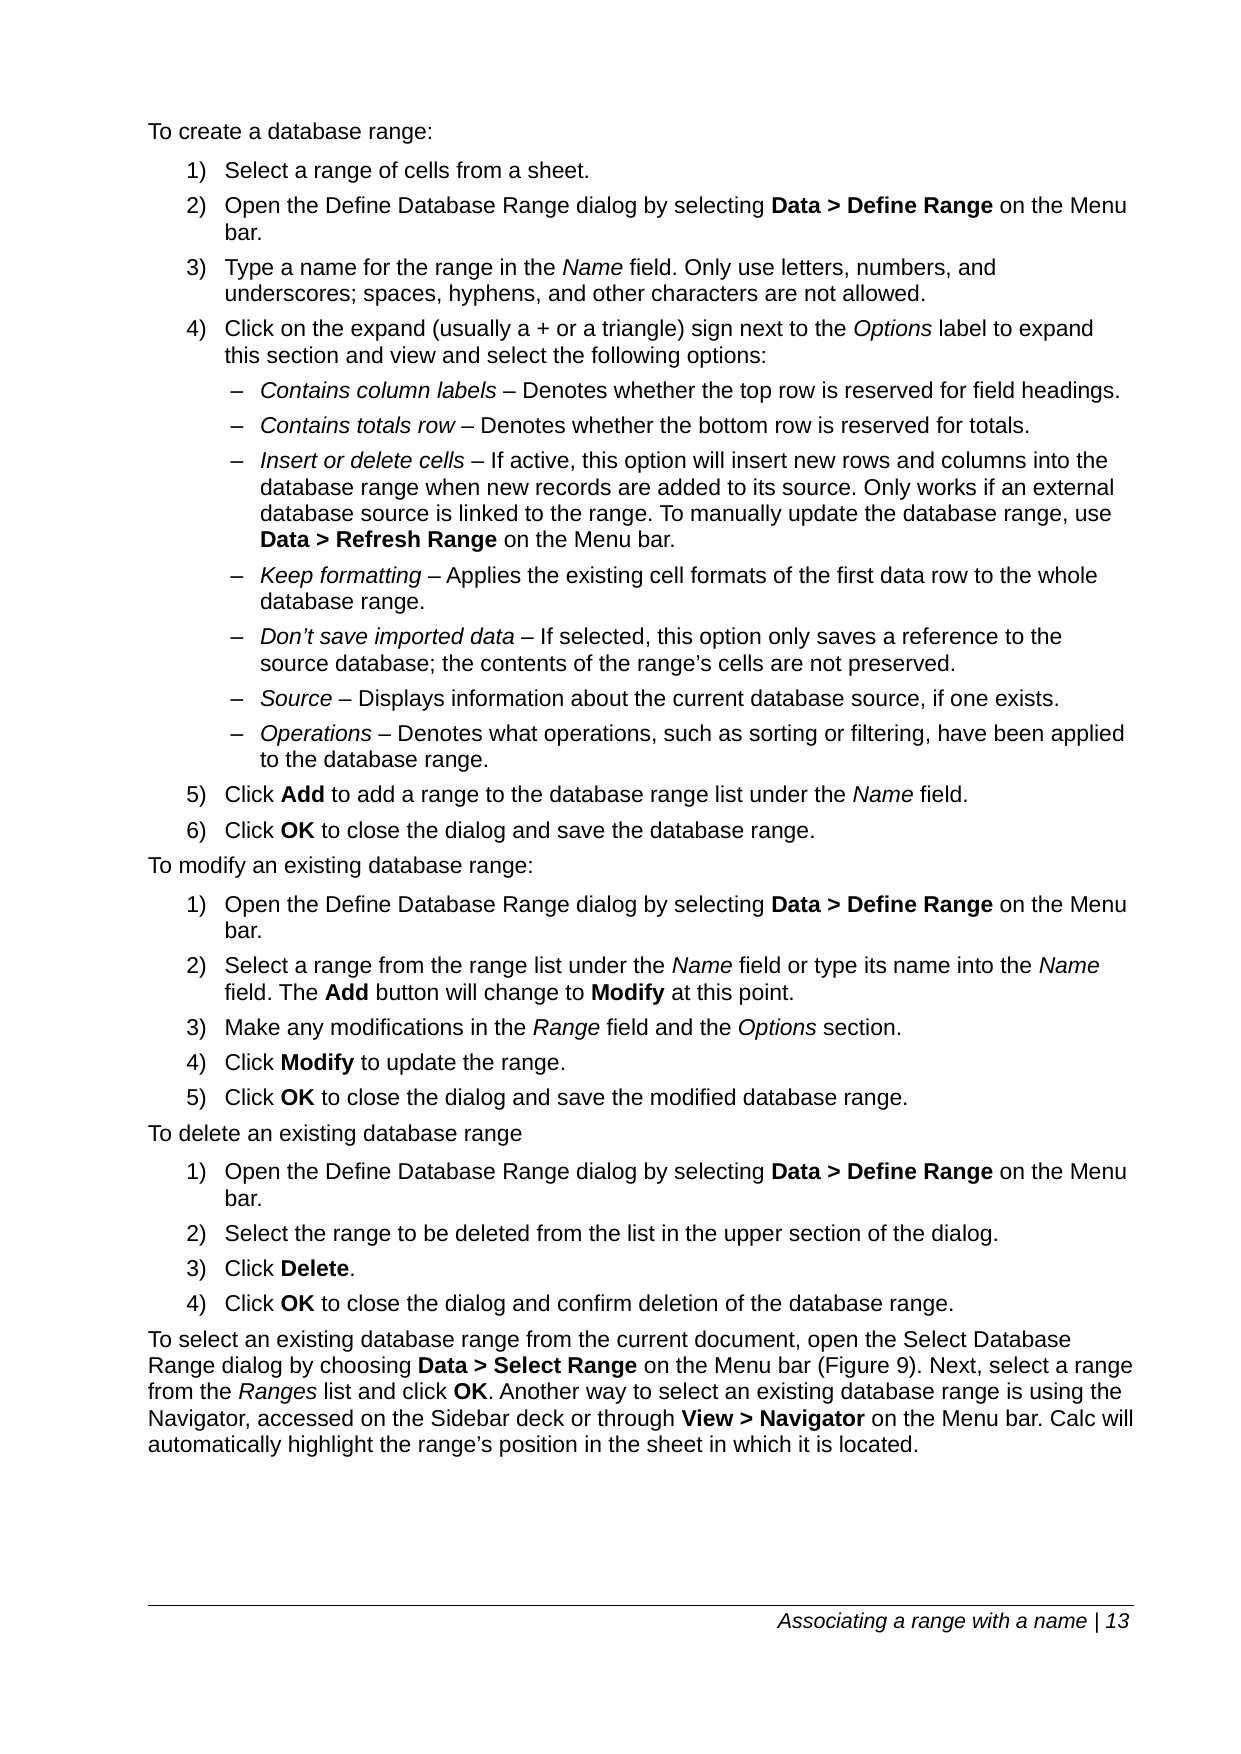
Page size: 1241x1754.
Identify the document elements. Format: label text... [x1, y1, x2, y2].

list Make any modifications in the Range field and the Options section. [207, 1014, 1134, 1040]
list Select the range to be deleted from the list in the upper section of the dialog. [207, 1220, 1134, 1246]
list Open the Define Database Range dialog by selecting Data > Define Range on the Menu bar. [207, 1158, 1134, 1211]
text To modify an existing database range: [148, 852, 1134, 878]
list Click Delete. [207, 1255, 1134, 1281]
list Click Modify to update the range. [207, 1049, 1134, 1075]
list To create a database range: [148, 118, 1134, 144]
list Operations – Denotes what operations, such as sorting or filtering, have been applied to the database range. [230, 720, 1134, 773]
list Contains column labels – Denotes whether the top row is reserved for field headings. [230, 377, 1134, 403]
list Open the Define Database Range dialog by selecting Data > Define Range on the Menu bar. [207, 192, 1134, 245]
text To select an existing database range from the current document, open the Select Database Range dialog by choosing Data > Select Range on the Menu bar (Figure 9). Next, select a range from the Ranges list and click OK. Another way to select an existing database range is using the Navigator, accessed on the Sidebar deck or through View > Navigator on the Menu bar. Calc will automatically highlight the range’s position in the sheet in which it is located. [148, 1326, 1134, 1457]
list Click OK to close the dialog and confirm deletion of the database range. [207, 1290, 1134, 1317]
list Don’t save imported data – If selected, this option only saves a reference to the source database; the contents of the range’s cells are not preserved. [230, 623, 1134, 676]
list Click on the expand (usually a + or a triangle) sign next to the Options label to expand this section and view and select the following options: [207, 315, 1134, 368]
list Click OK to close the dialog and save the database range. [207, 817, 1134, 843]
list Type a name for the range in the Name field. Only use letters, numbers, and underscores; spaces, hyphens, and other characters are not allowed. [207, 254, 1134, 306]
list Keep formatting – Applies the existing cell formats of the first data row to the whole database range. [230, 562, 1134, 614]
list Click Add to add a range to the database range list under the Name field. [207, 781, 1134, 808]
list Insert or delete cells – If active, this option will insert new rows and columns into the database range when new records are added to its source. Only works if an external database source is linked to the range. To manually update the database range, use Data > Refresh Range on the Menu bar. [230, 447, 1134, 553]
list Source – Displays information about the current database source, if one exists. [230, 685, 1134, 711]
list Select a range from the range list under the Name field or type its name into the Name field. The Add button will change to Modify at this point. [207, 952, 1134, 1005]
list Contains totals row – Denotes whether the bottom row is reserved for totals. [230, 412, 1134, 438]
list Click OK to close the dialog and save the modified database range. [207, 1084, 1134, 1111]
text To delete an existing database range [148, 1119, 1134, 1146]
list Select a range of cells from a sheet. [207, 157, 1134, 183]
list Open the Define Database Range dialog by selecting Data > Define Range on the Menu bar. [207, 891, 1134, 943]
